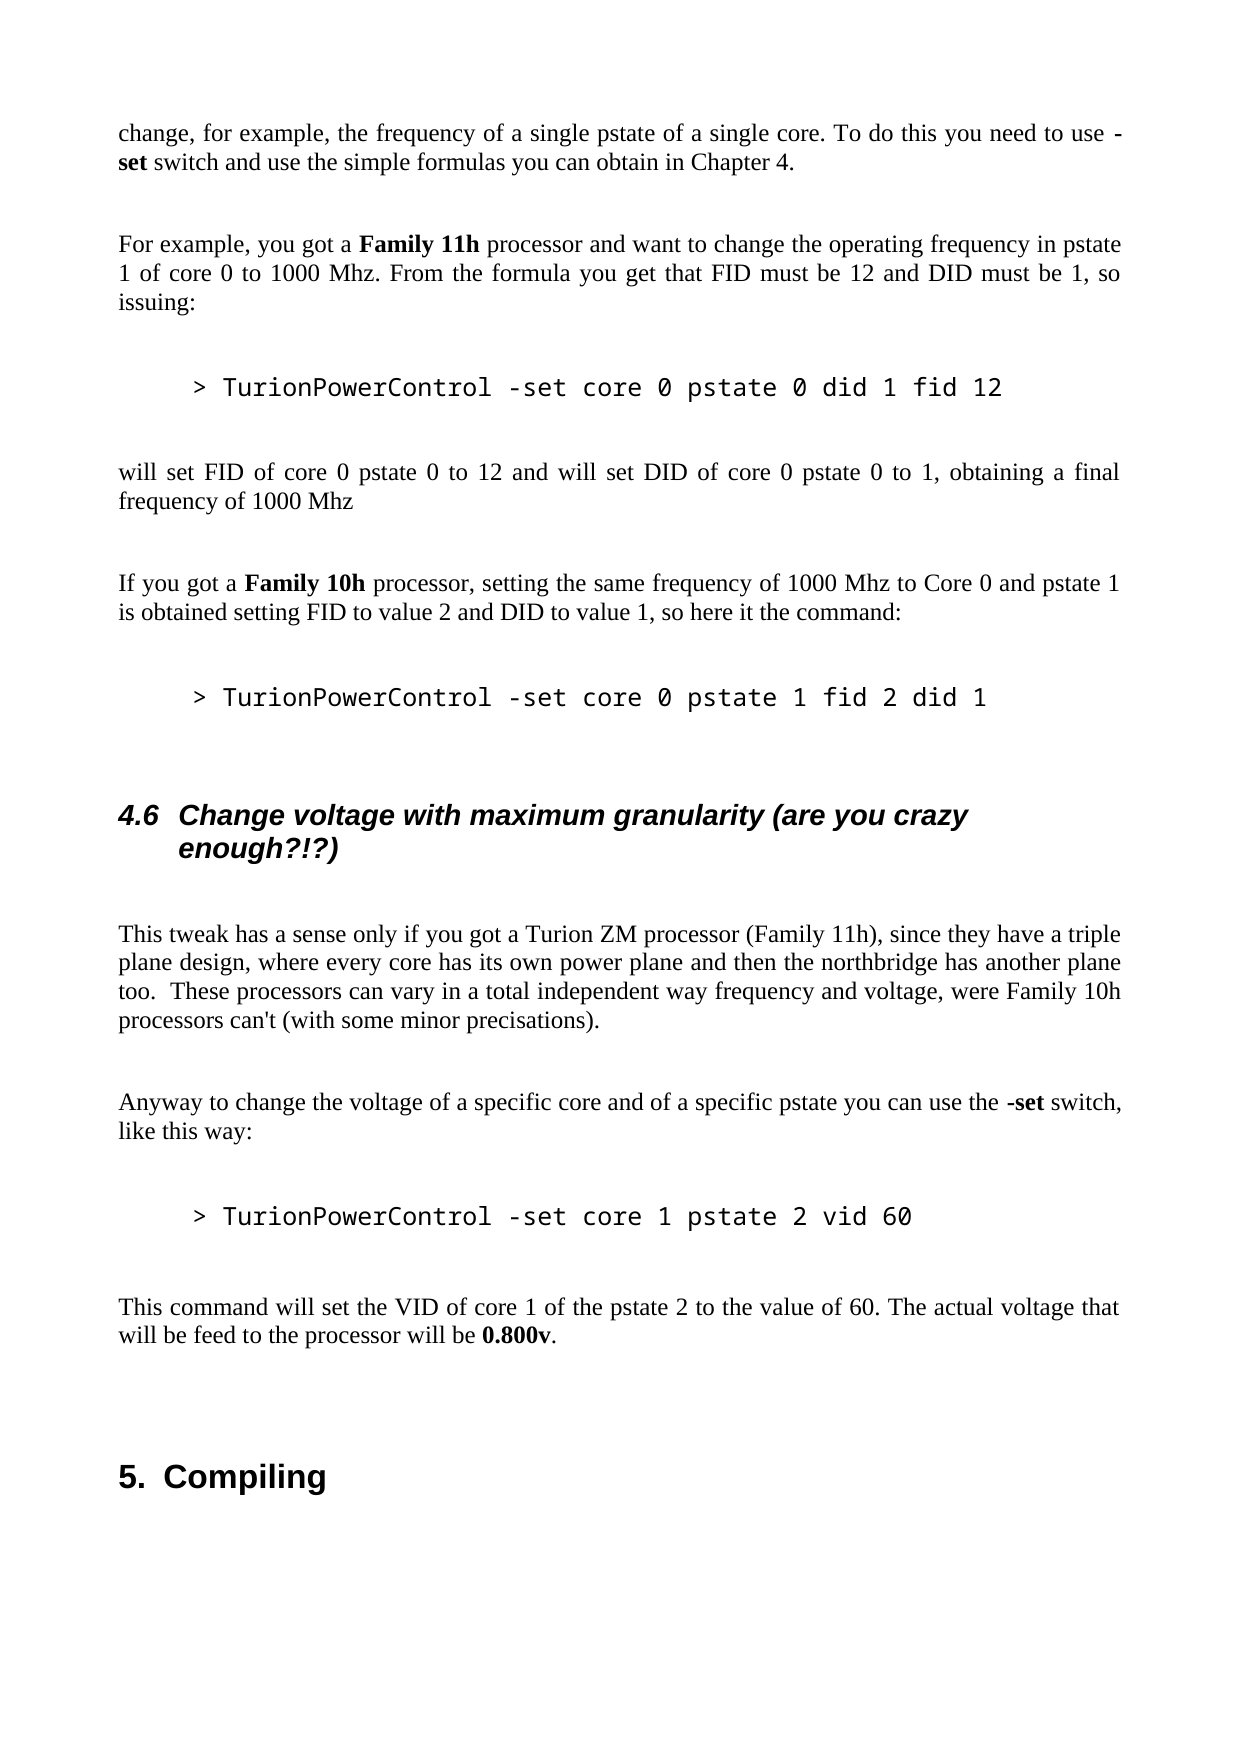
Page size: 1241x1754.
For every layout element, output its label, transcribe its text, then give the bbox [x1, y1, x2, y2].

text This tweak has a sense only if you got a Turion ZM processor (Family 11h), since they have a triple plane design, where every core has its own power plane and then the northbridge has another plane too. These processors can vary in a total independent way frequency and voltage, were Family 10h processors can't (with some minor precisations). [118, 919, 1122, 1034]
text change, for example, the frequency of a single pstate of a single core. To do this you need to use -set switch and use the simple formulas you can obtain in Chapter 4. [118, 118, 1122, 176]
text This command will set the VID of core 1 of the pstate 2 to the value of 60. The actual voltage that will be feed to the processor will be 0.800v. [118, 1292, 1122, 1349]
text > TurionPowerControl -set core 0 pstate 0 did 1 fid 12 [118, 369, 1122, 403]
text > TurionPowerControl -set core 0 pstate 1 fid 2 did 1 [118, 680, 1122, 714]
text If you got a Family 10h processor, setting the same frequency of 1000 Mhz to Core 0 and pstate 1 is obtained setting FID to value 2 and DID to value 1, so here it the command: [118, 568, 1122, 626]
text Anyway to change the voltage of a specific core and of a specific pstate you can use the -set switch, like this way: [118, 1087, 1122, 1145]
subtitle Change voltage with maximum granularity (are you crazy enough?!?) [118, 798, 1122, 865]
text will set FID of core 0 pstate 0 to 12 and will set DID of core 0 pstate 0 to 1, obtaining a final frequency of 1000 Mhz [118, 457, 1122, 515]
subtitle Compiling [118, 1457, 1122, 1495]
text > TurionPowerControl -set core 1 pstate 2 vid 60 [118, 1199, 1122, 1233]
text For example, you got a Family 11h processor and want to change the operating frequency in pstate 1 of core 0 to 1000 Mhz. From the formula you get that FID must be 12 and DID must be 1, so issuing: [118, 229, 1122, 316]
